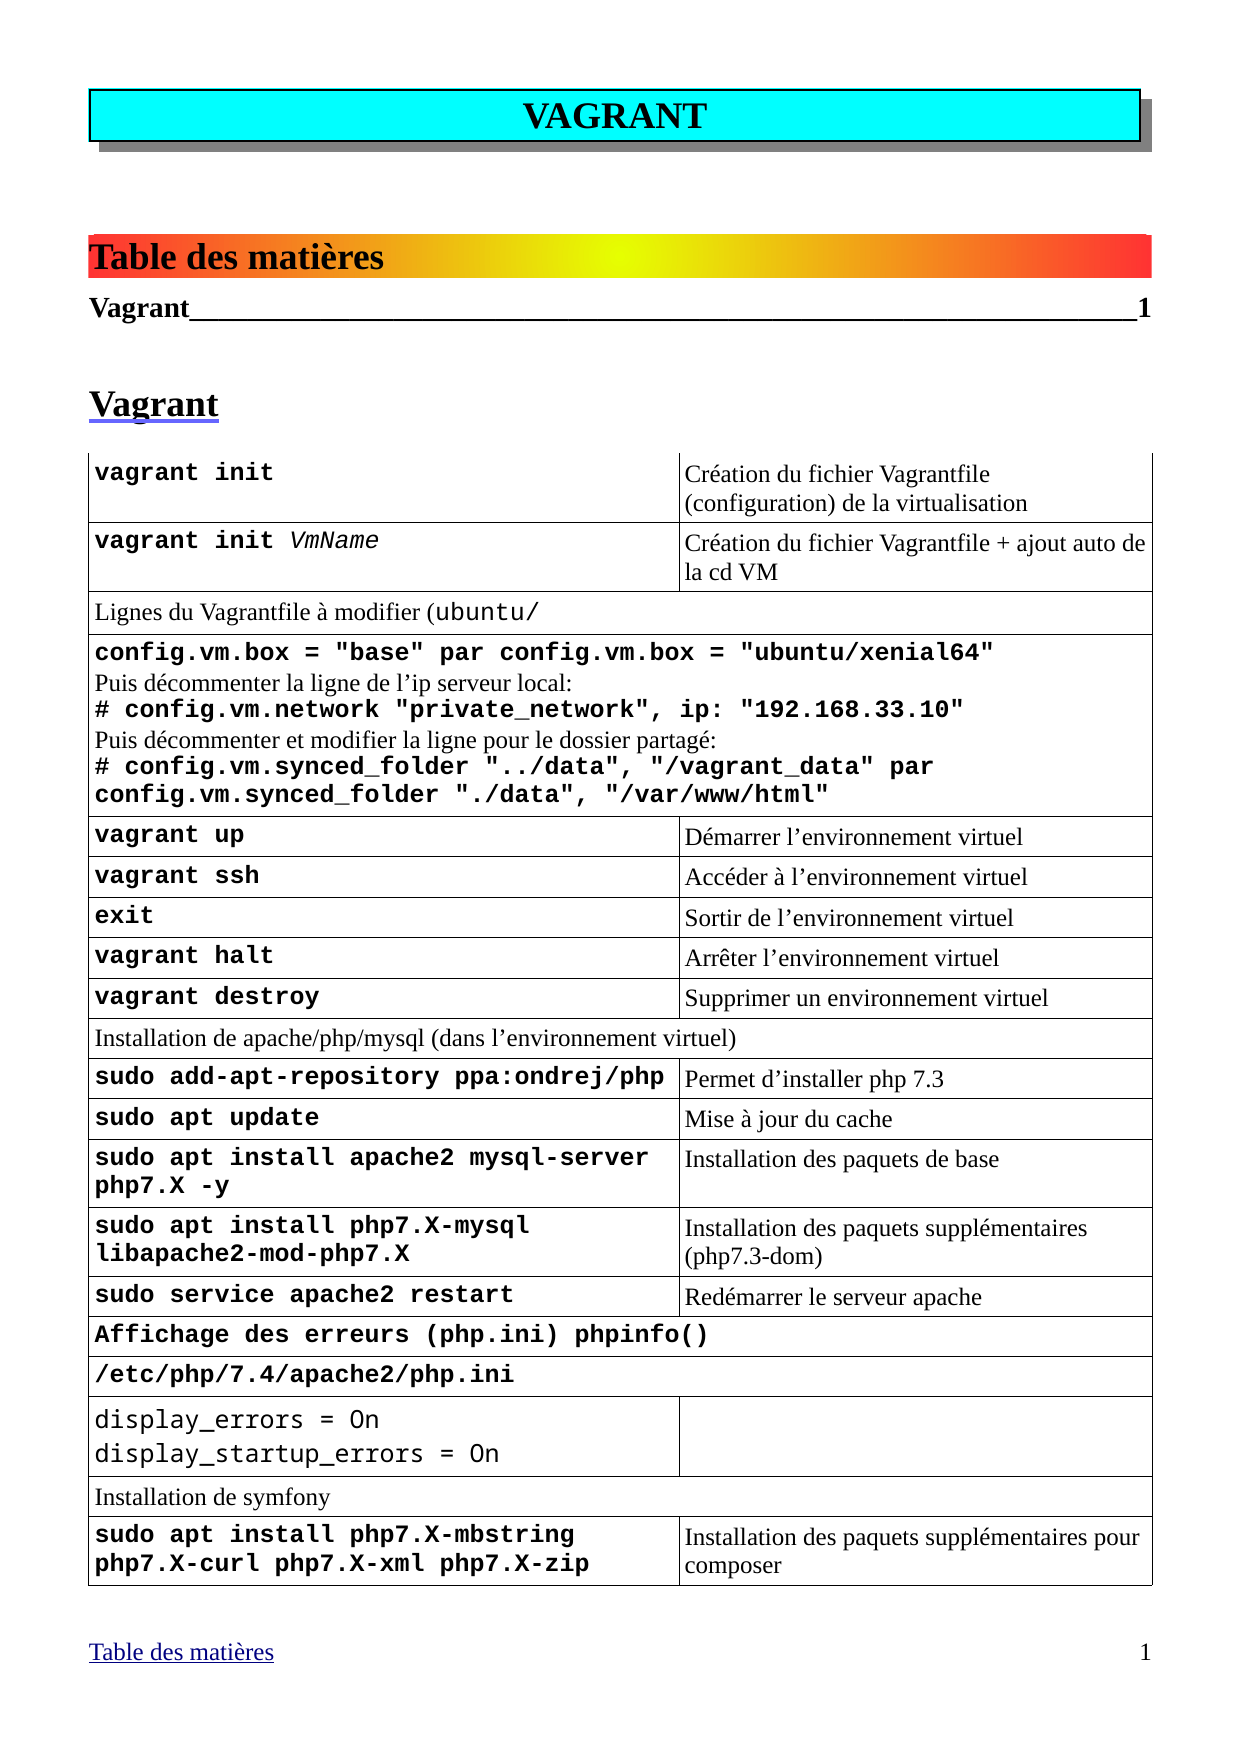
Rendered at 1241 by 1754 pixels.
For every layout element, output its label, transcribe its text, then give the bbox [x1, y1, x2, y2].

table_cell Installation des paquets supplémentaires (php7.3-dom) [680, 1208, 1152, 1276]
table_cell Accéder à l’environnement virtuel [680, 857, 1152, 897]
table_header Création du fichier Vagrantfile (configuration) de la virtualisation [680, 453, 1152, 522]
table_cell Redémarrer le serveur apache [680, 1277, 1152, 1316]
subtitle Table des matières [199, 235, 1041, 278]
table_cell sudo apt install apache2 mysql-server php7.X -y [89, 1140, 679, 1207]
table_cell Mise à jour du cache [680, 1099, 1152, 1139]
table_cell sudo add-apt-repository ppa:ondrej/php [89, 1059, 679, 1098]
table_cell Démarrer l’environnement virtuel [680, 817, 1152, 856]
subtitle Vagrant [88, 381, 1152, 424]
table_cell sudo apt install php7.X-mbstring php7.X-curl php7.X-xml php7.X-zip [89, 1517, 679, 1585]
table_cell sudo apt install php7.X-mysql libapache2-mod-php7.X [89, 1208, 679, 1276]
table_header vagrant init [89, 453, 679, 522]
table_cell /etc/php/7.4/apache2/php.ini [89, 1357, 1152, 1396]
table_cell Installation des paquets supplémentaires pour composer [680, 1517, 1152, 1585]
table_cell sudo apt update [89, 1099, 679, 1139]
table_cell Lignes du Vagrantfile à modifier (ubuntu/ [89, 592, 1152, 634]
subtitle Table des matières [88, 235, 155, 278]
table_cell Arrêter l’environnement virtuel [680, 938, 1152, 977]
table_cell Installation des paquets de base [680, 1140, 1152, 1207]
table_cell vagrant init VmName [89, 523, 679, 591]
table_cell display_errors = On display_startup_errors = On [89, 1397, 679, 1476]
text Vagrant 1 [88, 290, 1152, 324]
table_cell vagrant halt [89, 938, 679, 977]
table_cell Sortir de l’environnement virtuel [680, 898, 1152, 937]
table_cell Installation de symfony [89, 1477, 1152, 1516]
table_cell [680, 1397, 1152, 1476]
text VAGRANT [91, 91, 1139, 140]
table_cell Supprimer un environnement virtuel [680, 979, 1152, 1018]
table_cell vagrant destroy [89, 979, 679, 1018]
table_cell sudo service apache2 restart [89, 1277, 679, 1316]
table_cell Permet d’installer php 7.3 [680, 1059, 1152, 1098]
table_cell Création du fichier Vagrantfile + ajout auto de la cd VM [680, 523, 1152, 591]
table_cell Installation de apache/php/mysql (dans l’environnement virtuel) [89, 1019, 1152, 1058]
table_cell exit [89, 898, 679, 937]
table_cell vagrant up [89, 817, 679, 856]
table_cell vagrant ssh [89, 857, 679, 897]
table_cell Affichage des erreurs (php.ini) phpinfo() [89, 1317, 1152, 1356]
subtitle Table des matières [1085, 235, 1152, 278]
table_cell config.vm.box = "base" par config.vm.box = "ubuntu/xenial64" Puis décommenter la ligne de l’ip serveur local: # config.vm.network "private_network", ip: "192.168.33.10" Puis décommenter et modifier la ligne pour le dossier partagé: # config.vm.synced_folder "../data", "/vagrant_data" par config.vm.synced_folder "./data", "/var/www/html" [89, 635, 1152, 816]
